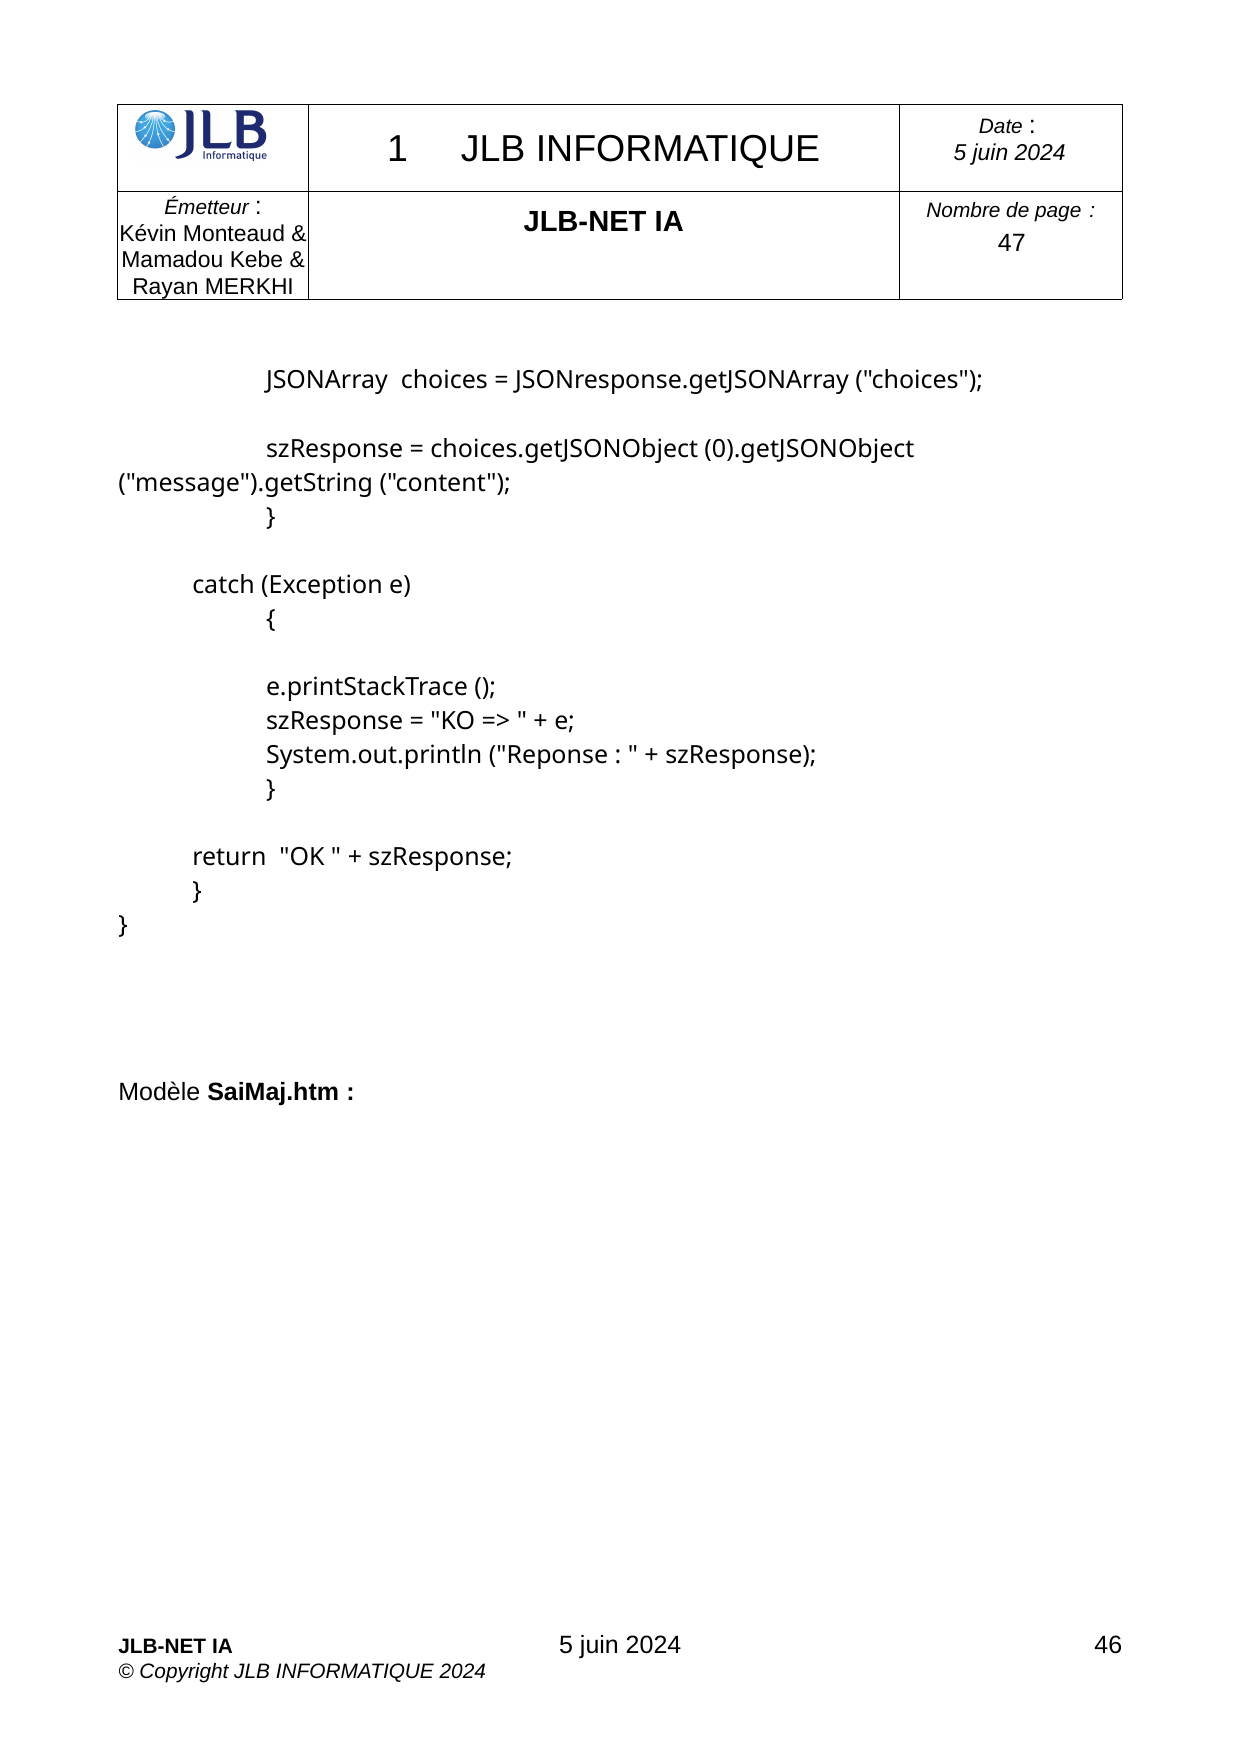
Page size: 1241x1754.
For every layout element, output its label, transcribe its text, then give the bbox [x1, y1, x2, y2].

text e.printStackTrace (); [118, 669, 1122, 703]
text catch (Exception e) [118, 566, 1122, 601]
text { [118, 601, 1122, 634]
text Modèle SaiMaj.htm : [118, 1077, 1122, 1106]
text } [118, 771, 1122, 805]
text } [118, 907, 1122, 941]
text szResponse = "KO => " + e; [118, 703, 1122, 737]
text return "OK " + szResponse; [118, 839, 1122, 873]
text } [118, 873, 1122, 907]
text System.out.println ("Reponse : " + szResponse); [118, 737, 1122, 771]
text JSONArray choices = JSONresponse.getJSONArray ("choices"); [118, 362, 1122, 396]
text szResponse = choices.getJSONObject (0).getJSONObject ("message").getString ("content"); [118, 430, 1122, 498]
text } [118, 498, 1122, 532]
picture [133, 106, 269, 163]
